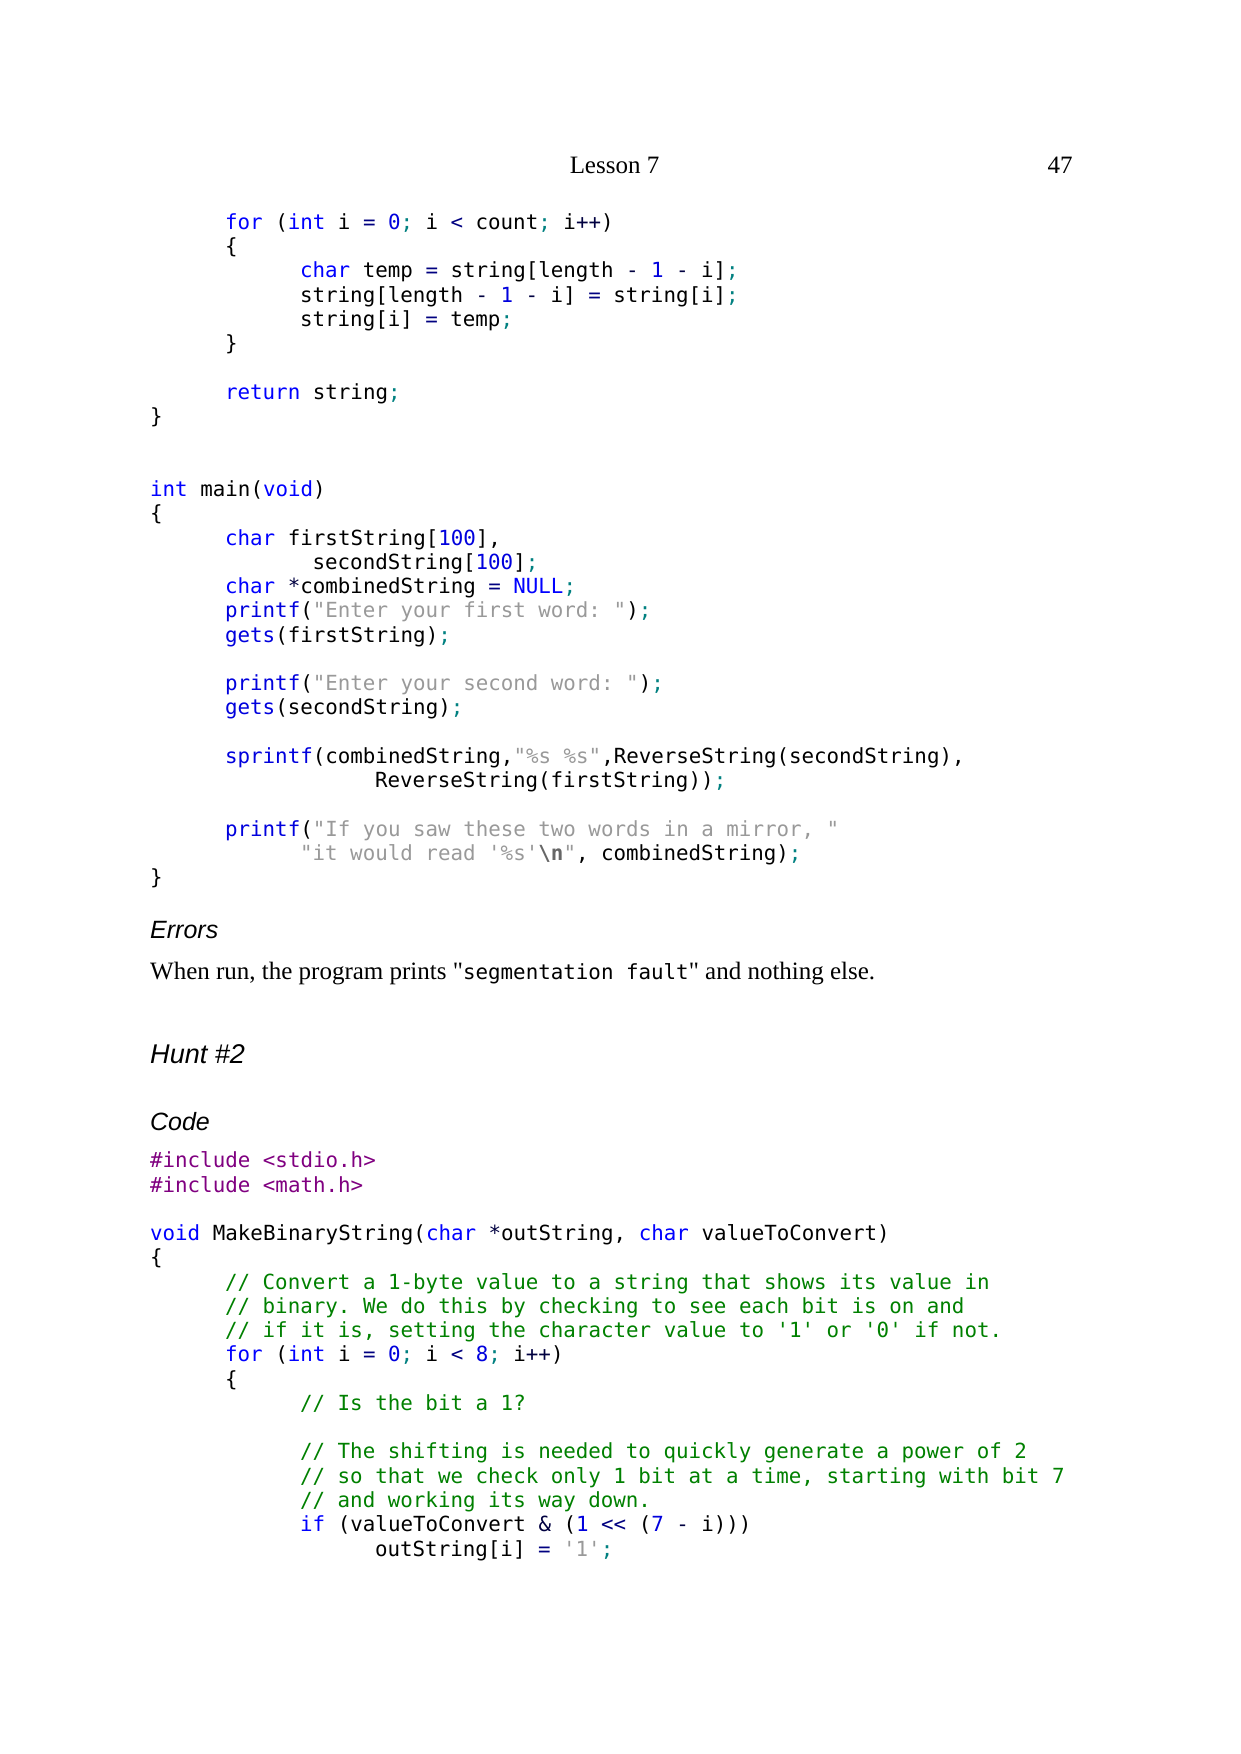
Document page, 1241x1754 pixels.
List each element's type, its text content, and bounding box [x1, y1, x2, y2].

text string[length - 1 - i] = string[i]; [150, 283, 1091, 307]
text } [150, 404, 1091, 428]
text ReverseString(firstString)); [150, 768, 1091, 792]
text } [150, 865, 1091, 889]
text for (int i = 0; i < count; i++) [150, 210, 1091, 234]
text // binary. We do this by checking to see each bit is on and [150, 1294, 1091, 1318]
text printf("Enter your second word: "); [150, 671, 1091, 695]
text // and working its way down. [150, 1488, 1091, 1512]
text secondString[100]; [150, 550, 1091, 574]
text // Is the bit a 1? [150, 1391, 1091, 1415]
text // so that we check only 1 bit at a time, starting with bit 7 [150, 1464, 1091, 1488]
text When run, the program prints "segmentation fault" and nothing else. [150, 956, 1091, 984]
text // if it is, setting the character value to '1' or '0' if not. [150, 1318, 1091, 1342]
text #include <stdio.h> [150, 1148, 1091, 1173]
text gets(secondString); [150, 695, 1091, 720]
text { [150, 1245, 1091, 1270]
text void MakeBinaryString(char *outString, char valueToConvert) [150, 1221, 1091, 1245]
text char firstString[100], [150, 526, 1091, 550]
text gets(firstString); [150, 623, 1091, 647]
subtitle Hunt #2 [150, 1038, 1091, 1069]
text // Convert a 1-byte value to a string that shows its value in [150, 1270, 1091, 1294]
text char *combinedString = NULL; [150, 574, 1091, 598]
text { [150, 234, 1091, 258]
text sprintf(combinedString,"%s %s",ReverseString(secondString), [150, 744, 1091, 768]
text string[i] = temp; [150, 307, 1091, 331]
text "it would read '%s'\n", combinedString); [150, 841, 1091, 865]
text printf("Enter your first word: "); [150, 598, 1091, 623]
text char temp = string[length - 1 - i]; [150, 258, 1091, 283]
subtitle Code [150, 1107, 1091, 1136]
text { [150, 1367, 1091, 1391]
text { [150, 501, 1091, 526]
text #include <math.h> [150, 1173, 1091, 1197]
text return string; [150, 380, 1091, 404]
text outString[i] = '1'; [150, 1537, 1091, 1561]
text } [150, 331, 1091, 356]
text printf("If you saw these two words in a mirror, " [150, 817, 1091, 841]
text // The shifting is needed to quickly generate a power of 2 [150, 1439, 1091, 1464]
text if (valueToConvert & (1 << (7 - i))) [150, 1512, 1091, 1537]
subtitle Errors [150, 914, 1091, 943]
text int main(void) [150, 477, 1091, 501]
text for (int i = 0; i < 8; i++) [150, 1342, 1091, 1367]
